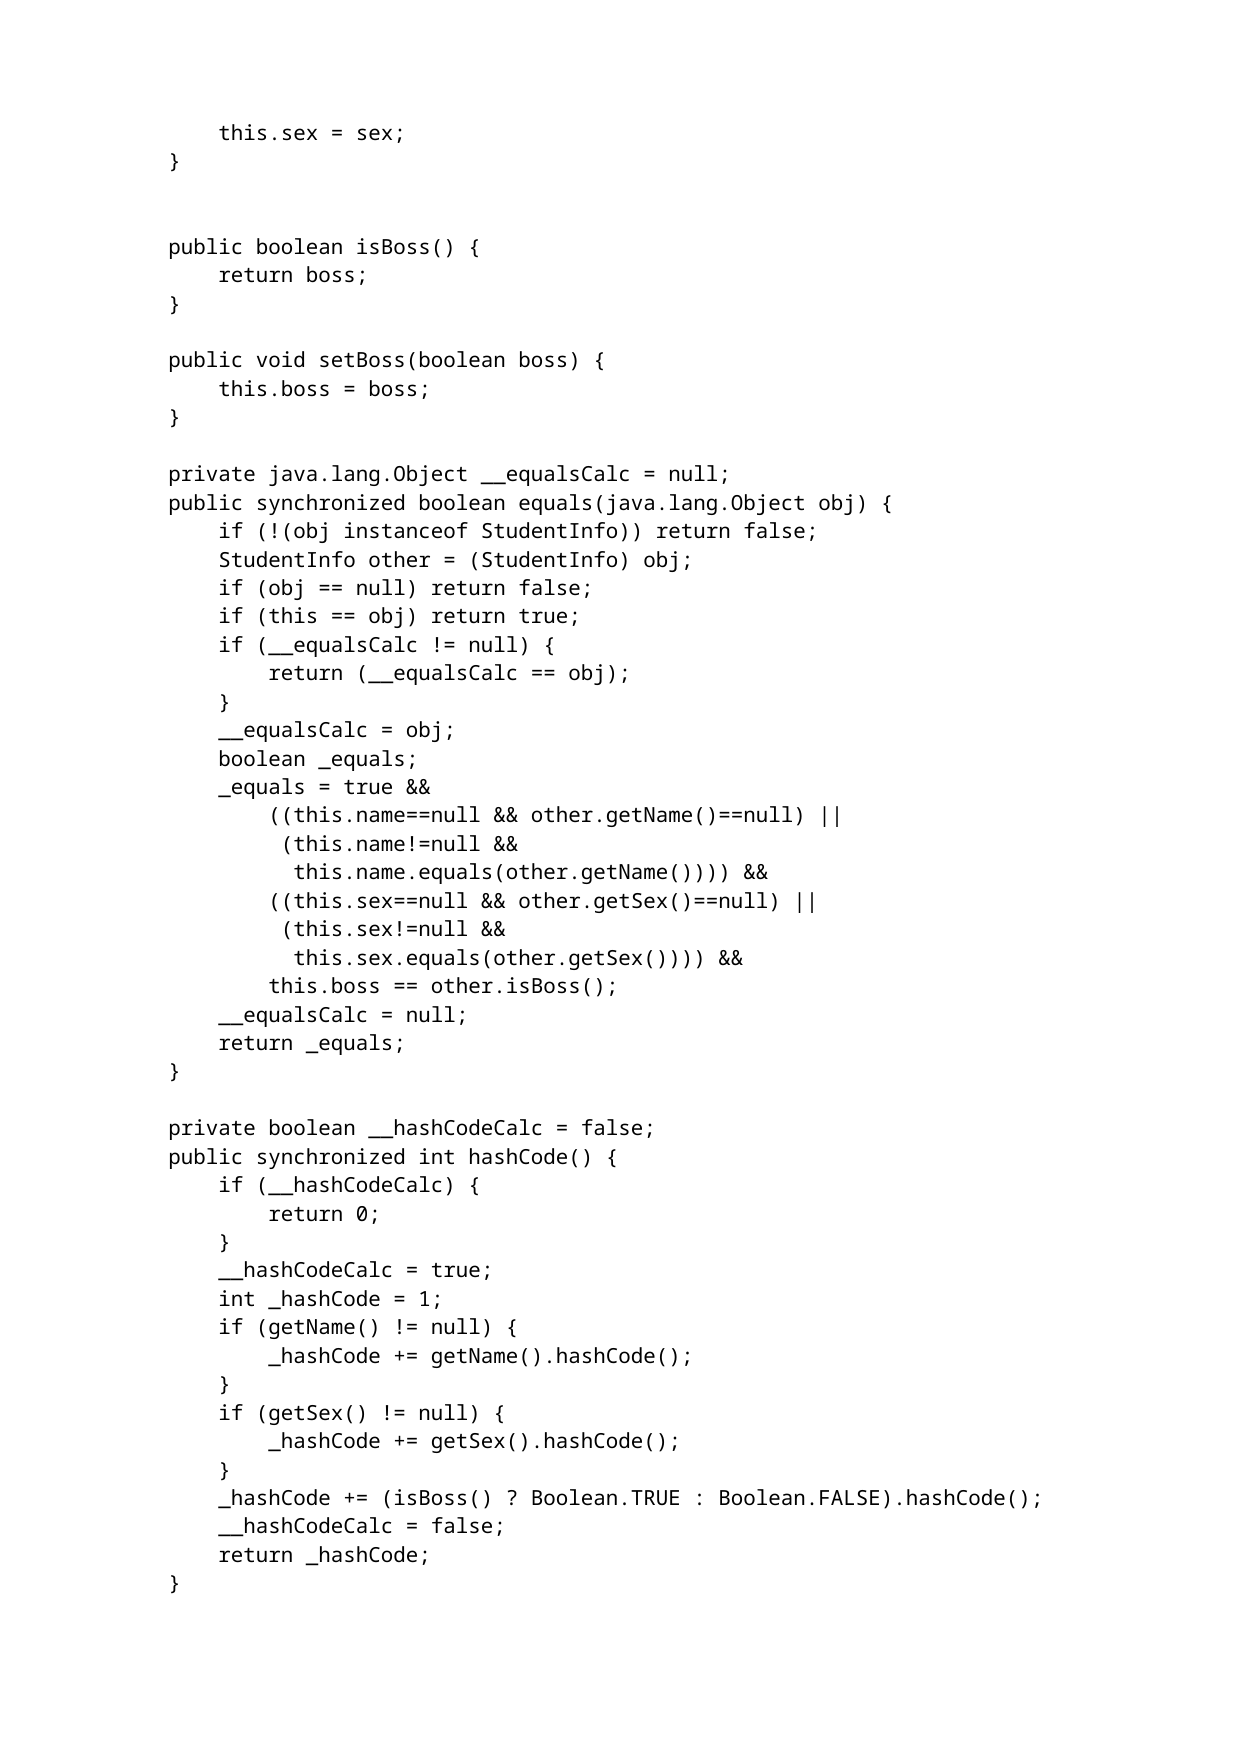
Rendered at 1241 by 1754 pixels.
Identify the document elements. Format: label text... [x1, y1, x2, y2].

text (this.name!=null && [118, 829, 1122, 857]
text } [118, 1057, 1122, 1085]
text } [118, 402, 1122, 431]
text } [118, 1227, 1122, 1256]
text boolean _equals; [118, 744, 1122, 772]
text if (getSex() != null) { [118, 1398, 1122, 1426]
text __equalsCalc = null; [118, 1000, 1122, 1028]
text (this.sex!=null && [118, 914, 1122, 943]
text __hashCodeCalc = true; [118, 1256, 1122, 1284]
text if (!(obj instanceof StudentInfo)) return false; [118, 516, 1122, 545]
text ((this.sex==null && other.getSex()==null) || [118, 886, 1122, 914]
text _hashCode += (isBoss() ? Boolean.TRUE : Boolean.FALSE).hashCode(); [118, 1483, 1122, 1512]
text public void setBoss(boolean boss) { [118, 346, 1122, 374]
text return 0; [118, 1199, 1122, 1227]
text this.name.equals(other.getName()))) && [118, 857, 1122, 886]
text __hashCodeCalc = false; [118, 1512, 1122, 1540]
text return _hashCode; [118, 1540, 1122, 1568]
text return _equals; [118, 1028, 1122, 1057]
text private boolean __hashCodeCalc = false; [118, 1113, 1122, 1142]
text } [118, 1455, 1122, 1483]
text private java.lang.Object __equalsCalc = null; [118, 459, 1122, 488]
text public synchronized int hashCode() { [118, 1142, 1122, 1170]
text } [118, 687, 1122, 715]
text this.sex.equals(other.getSex()))) && [118, 943, 1122, 971]
text _hashCode += getName().hashCode(); [118, 1341, 1122, 1369]
text if (__equalsCalc != null) { [118, 630, 1122, 658]
text } [118, 289, 1122, 317]
text public synchronized boolean equals(java.lang.Object obj) { [118, 488, 1122, 516]
text this.boss = boss; [118, 374, 1122, 402]
text this.boss == other.isBoss(); [118, 971, 1122, 1000]
text __equalsCalc = obj; [118, 715, 1122, 744]
text } [118, 147, 1122, 175]
text _equals = true && [118, 772, 1122, 801]
text if (obj == null) return false; [118, 573, 1122, 602]
text StudentInfo other = (StudentInfo) obj; [118, 545, 1122, 573]
text if (__hashCodeCalc) { [118, 1170, 1122, 1199]
text _hashCode += getSex().hashCode(); [118, 1426, 1122, 1455]
text return (__equalsCalc == obj); [118, 658, 1122, 687]
text ((this.name==null && other.getName()==null) || [118, 801, 1122, 829]
text this.sex = sex; [118, 118, 1122, 147]
text } [118, 1369, 1122, 1398]
text if (getName() != null) { [118, 1312, 1122, 1341]
text int _hashCode = 1; [118, 1284, 1122, 1312]
text if (this == obj) return true; [118, 602, 1122, 630]
text } [118, 1568, 1122, 1597]
text return boss; [118, 260, 1122, 289]
text public boolean isBoss() { [118, 232, 1122, 260]
